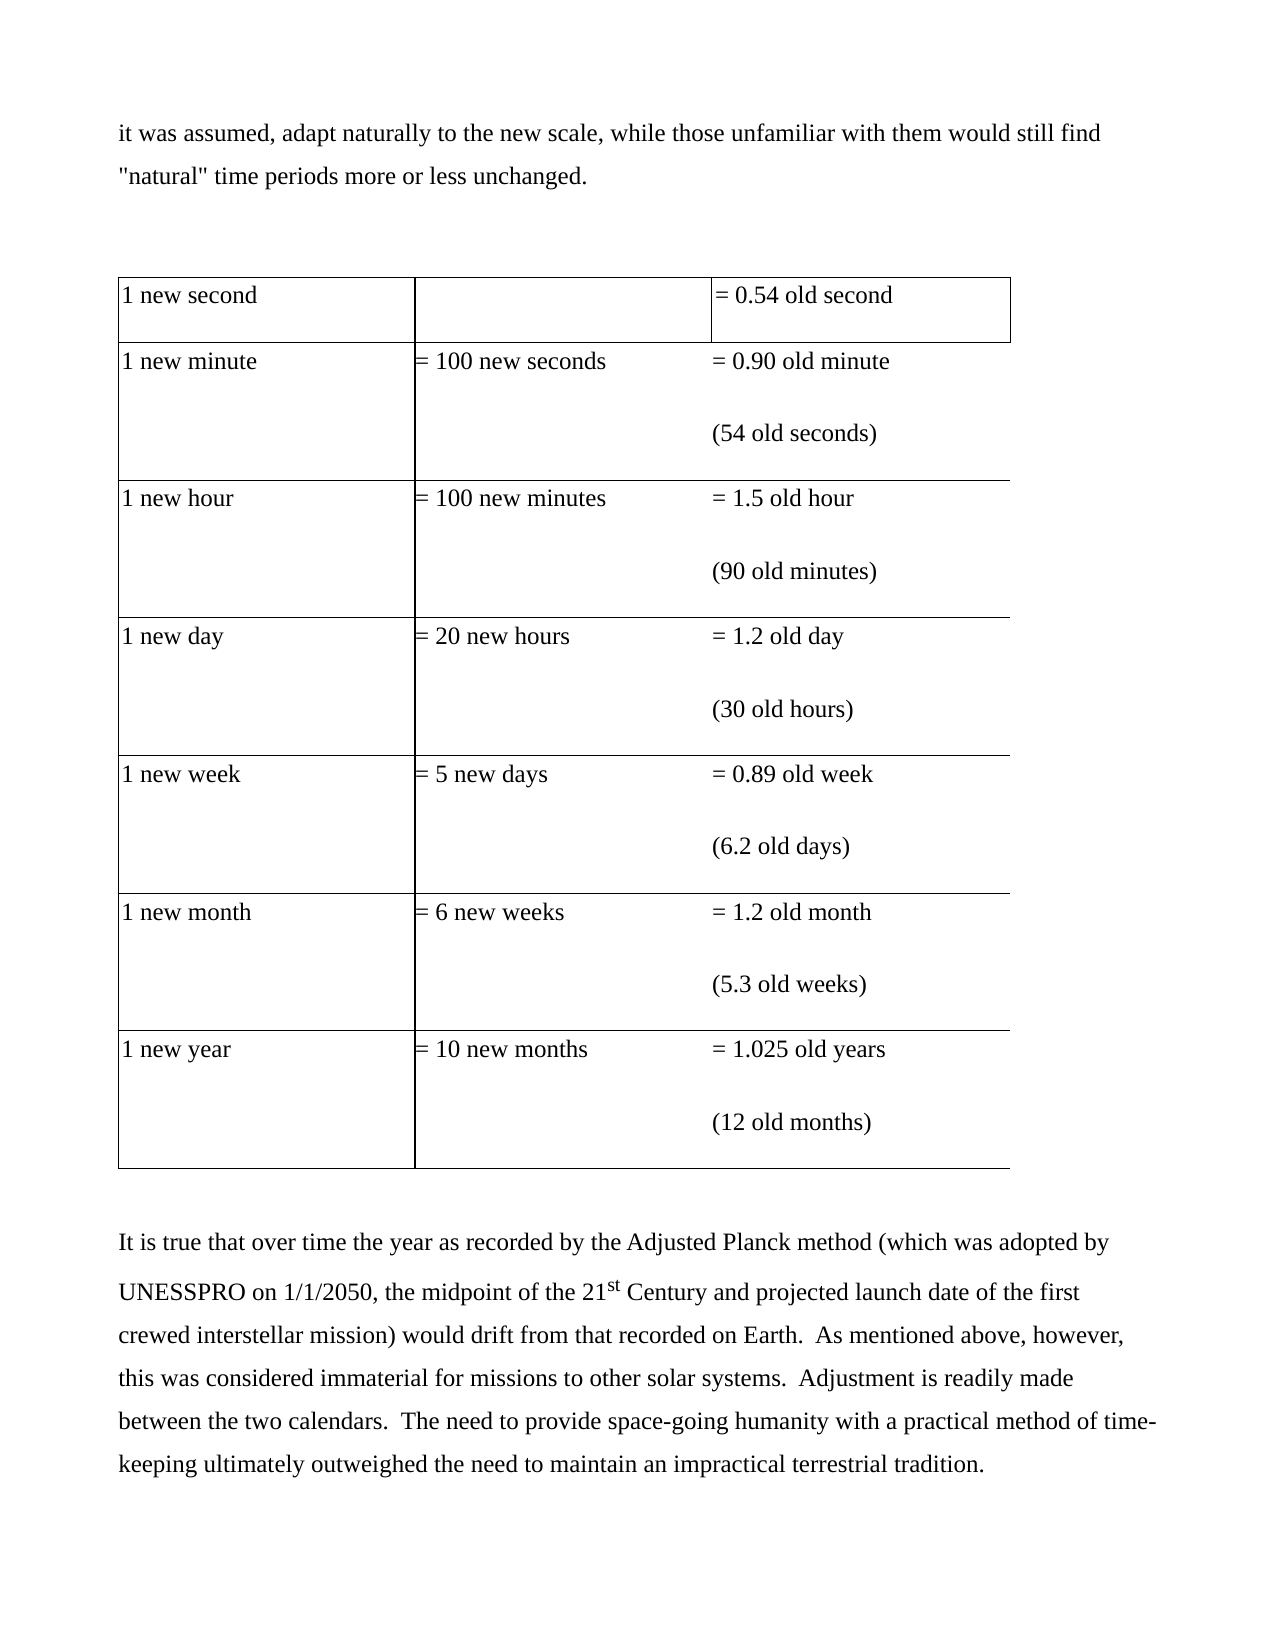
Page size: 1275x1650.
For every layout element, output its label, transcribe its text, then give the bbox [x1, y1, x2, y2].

table_cell = 5 new days [416, 756, 712, 893]
table_header [416, 278, 711, 342]
table_cell 1 new month [119, 894, 414, 1030]
table_cell = 20 new hours [416, 618, 712, 755]
table_cell = 0.90 old minute (54 old seconds) [712, 343, 1010, 479]
table_cell 1 new week [119, 756, 414, 893]
table_cell = 1.2 old day (30 old hours) [712, 618, 1010, 755]
table_cell 1 new day [119, 618, 414, 755]
table_header = 0.54 old second [712, 278, 1010, 342]
table_cell = 1.5 old hour (90 old minutes) [712, 481, 1010, 617]
table_header 1 new second [119, 278, 414, 342]
table_cell 1 new minute [119, 343, 414, 479]
text It is true that over time the year as recorded by the Adjusted Planck method (which was adopted by UNESSPRO on 1/1/2050, the midpoint of the 21st Century and projected launch date of the first crewed interstellar mission) would drift from that recorded on Earth. As mentioned above, however, this was considered immaterial for missions to other solar systems. Adjustment is readily made between the two calendars. The need to provide space-going humanity with a practical method of time-keeping ultimately outweighed the need to maintain an impractical terrestrial tradition. [118, 1227, 1157, 1478]
table_cell = 6 new weeks [416, 894, 712, 1030]
table_cell = 1.025 old years (12 old months) [712, 1031, 1010, 1168]
table_cell = 0.89 old week (6.2 old days) [712, 756, 1010, 893]
text it was assumed, adapt naturally to the new scale, while those unfamiliar with them would still find "natural" time periods more or less unchanged. [118, 118, 1157, 190]
table_cell 1 new year [119, 1031, 414, 1168]
table_cell = 100 new minutes [416, 481, 712, 617]
table_cell = 1.2 old month (5.3 old weeks) [712, 894, 1010, 1030]
table_cell = 10 new months [416, 1031, 712, 1168]
table_cell 1 new hour [119, 481, 414, 617]
table_cell = 100 new seconds [416, 343, 712, 479]
